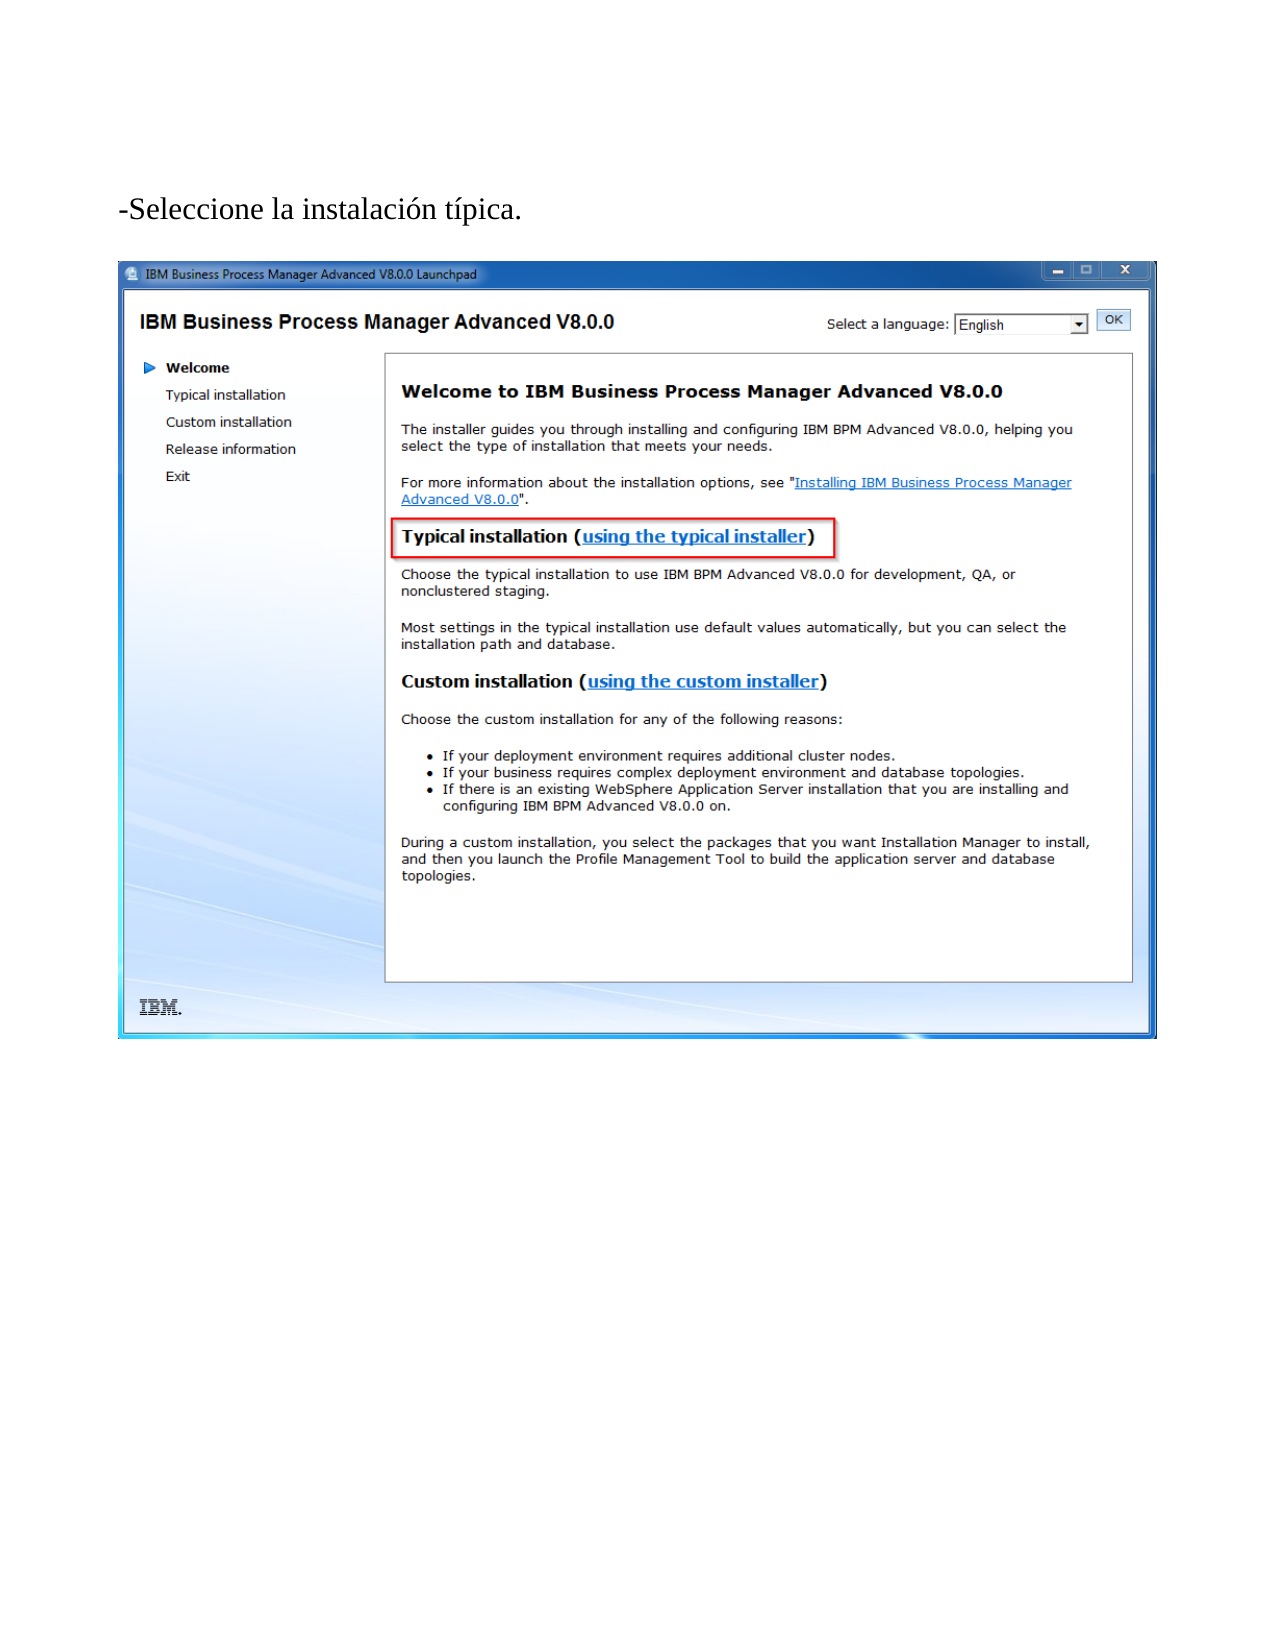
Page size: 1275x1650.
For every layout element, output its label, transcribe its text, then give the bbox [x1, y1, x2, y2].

picture [118, 261, 1157, 1039]
text -Seleccione la instalación típica. [118, 190, 1157, 226]
